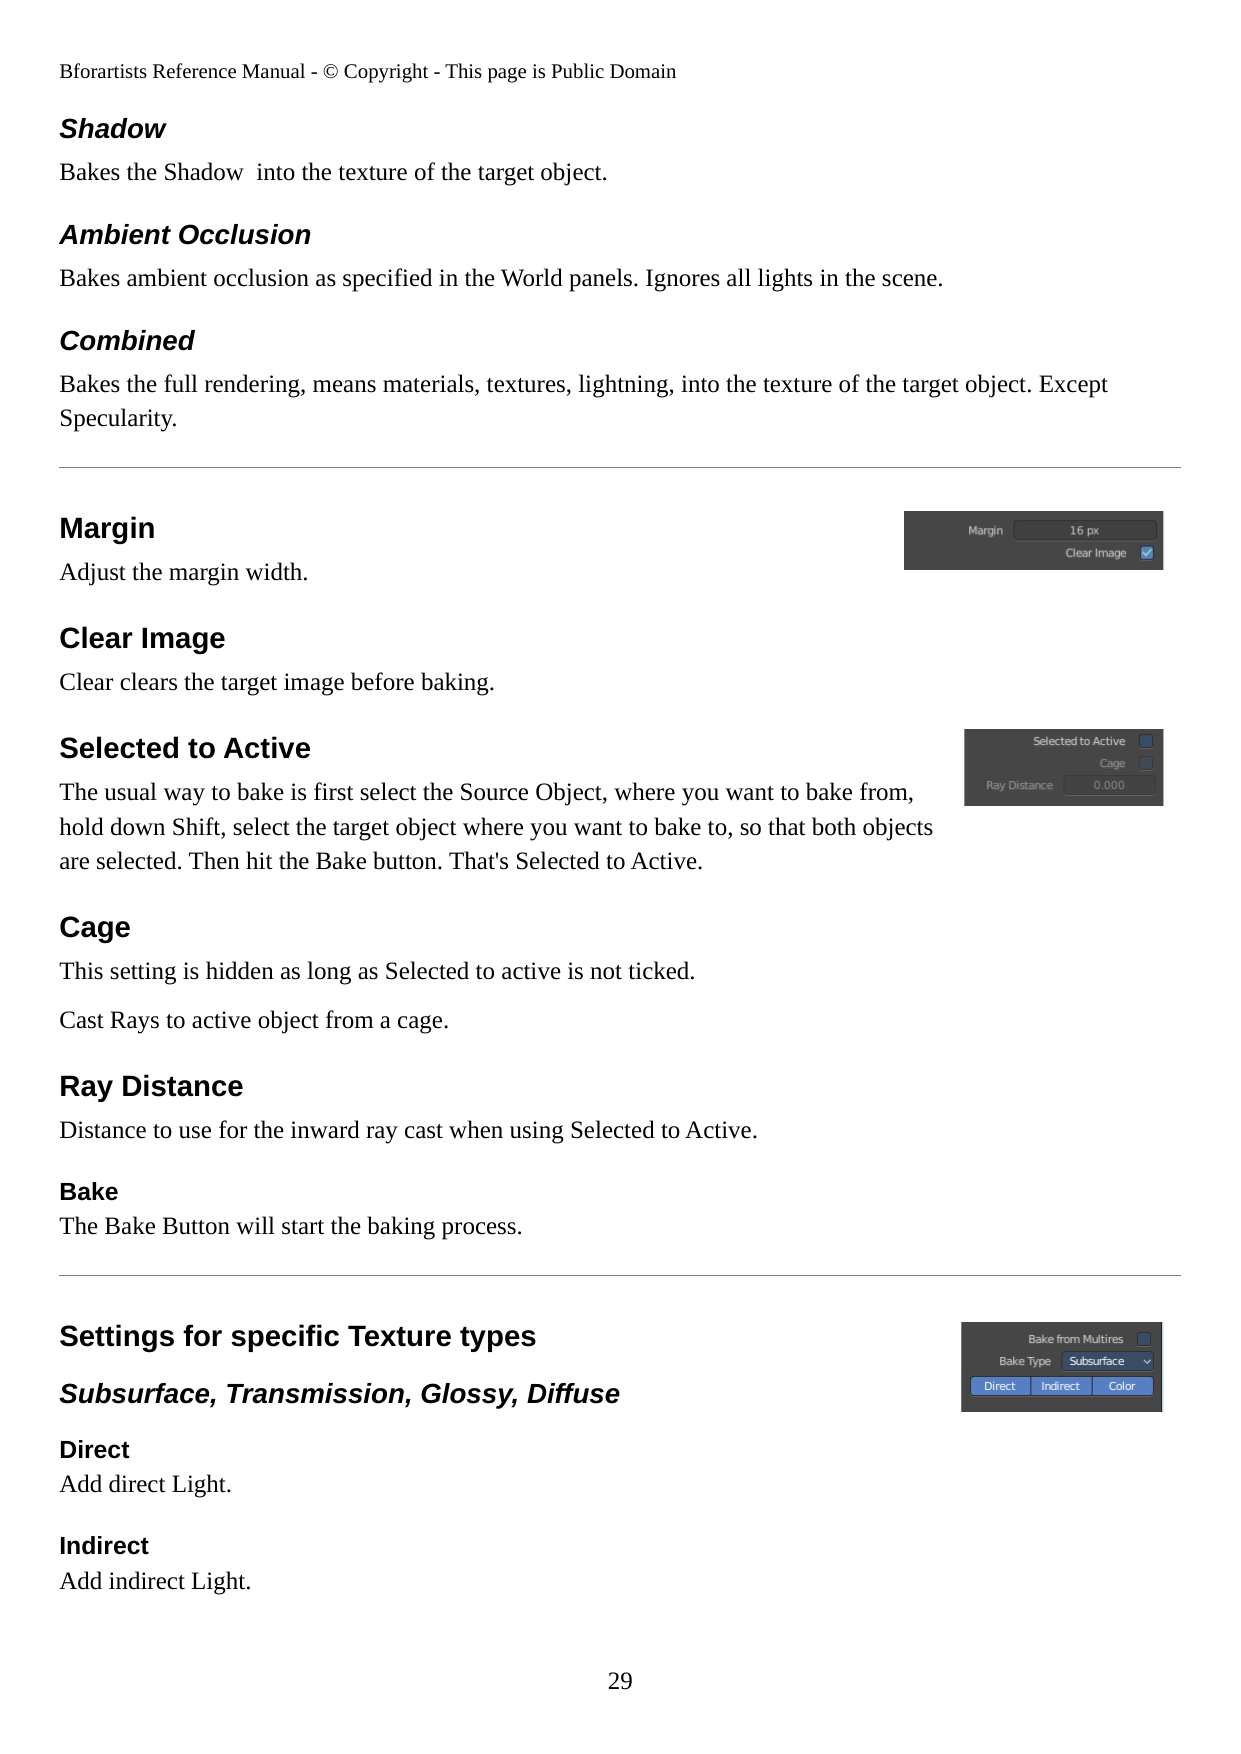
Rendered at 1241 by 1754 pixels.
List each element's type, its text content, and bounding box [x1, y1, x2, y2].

subtitle Ambient Occlusion [59, 218, 1181, 250]
text Distance to use for the inward ray cast when using Selected to Active. [59, 1115, 1181, 1144]
subtitle Selected to Active [59, 731, 964, 765]
text Bakes ambient occlusion as specified in the World panels. Ignores all lights in the scene. [59, 263, 1181, 292]
text Cast Rays to active object from a cage. [59, 1005, 1181, 1034]
text The Bake Button will start the baking process. [59, 1211, 1181, 1240]
subtitle Clear Image [59, 621, 1181, 655]
subtitle Cage [59, 910, 1181, 943]
subtitle Combined [59, 324, 1181, 356]
picture [964, 729, 1164, 806]
subtitle Ray Distance [59, 1069, 1181, 1102]
text Bakes the Shadow into the texture of the target object. [59, 157, 1181, 186]
text Adjust the margin width. [59, 557, 1181, 586]
text Bakes the full rendering, means materials, textures, lightning, into the texture of the target object. Except Specularity. [59, 369, 1181, 432]
subtitle Direct [59, 1435, 1181, 1463]
subtitle [1164, 731, 1181, 765]
subtitle Indirect [59, 1531, 1181, 1560]
text The usual way to bake is first select the Source Object, where you want to bake from, hold down Shift, select the target object where you want to bake to, so that both objects are selected. Then hit the Bake button. That's Selected to Active. [59, 777, 1181, 875]
picture [904, 511, 1164, 570]
subtitle Settings for specific Texture types [59, 1319, 1181, 1353]
text Add indirect Light. [59, 1566, 1181, 1595]
subtitle Subsurface, Transmission, Glossy, Diffuse [59, 1378, 961, 1410]
subtitle Bake [59, 1177, 1181, 1205]
text Add direct Light. [59, 1469, 1181, 1498]
subtitle Shadow [59, 113, 1181, 144]
subtitle [1164, 511, 1181, 545]
picture [961, 1322, 1164, 1412]
text Clear clears the target image before baking. [59, 667, 1181, 696]
subtitle Margin [59, 511, 904, 545]
text This setting is hidden as long as Selected to active is not ticked. [59, 956, 1181, 985]
